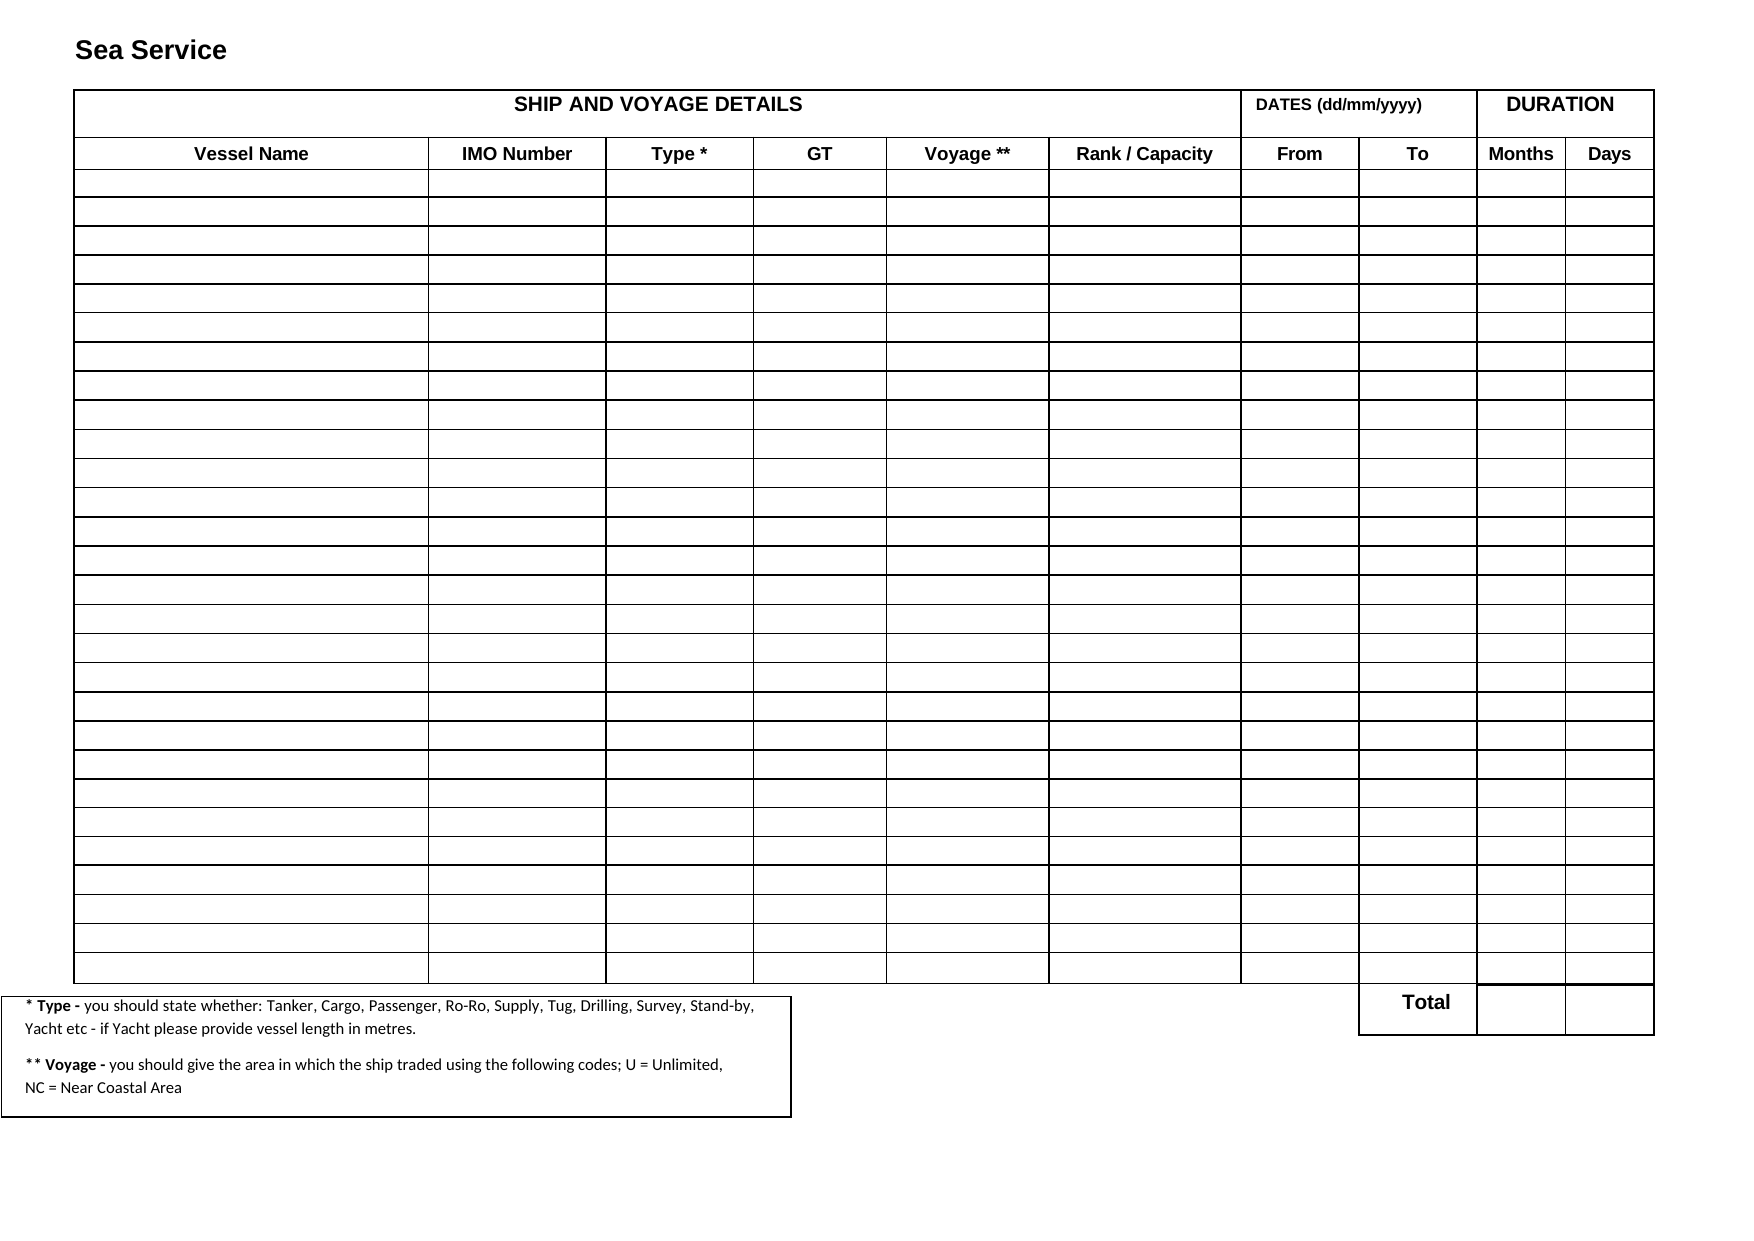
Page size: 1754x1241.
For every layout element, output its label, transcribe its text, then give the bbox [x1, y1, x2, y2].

table_cell [1566, 518, 1653, 545]
table_cell [429, 722, 605, 749]
table_cell [1050, 605, 1240, 633]
table_cell [1242, 866, 1358, 893]
table_cell [754, 372, 886, 399]
table_cell [1360, 518, 1476, 545]
table_cell [1566, 313, 1653, 341]
table_cell [1050, 866, 1240, 893]
table_cell [1360, 459, 1476, 487]
table_cell [1478, 313, 1565, 341]
table_cell [1242, 285, 1358, 312]
table_cell [1566, 170, 1653, 196]
table_cell Type * [607, 138, 753, 168]
table_cell [75, 547, 428, 574]
table_cell [1566, 605, 1653, 633]
table_cell [1050, 372, 1240, 399]
table_cell [74, 984, 1358, 1034]
table_cell [887, 170, 1048, 196]
table_cell [1360, 198, 1476, 225]
table_cell [887, 401, 1048, 428]
table_cell [607, 866, 753, 893]
table_cell [754, 343, 886, 370]
table_cell [1478, 518, 1565, 545]
table_cell [429, 313, 605, 341]
table_cell [1360, 401, 1476, 428]
table_cell [754, 256, 886, 283]
table_cell [1566, 547, 1653, 574]
table_cell [429, 605, 605, 633]
table_cell GT [754, 138, 886, 168]
table_cell [1566, 459, 1653, 487]
table_cell [1242, 634, 1358, 662]
subtitle Sea Service [75, 34, 1679, 65]
table_cell [607, 837, 753, 864]
table_cell [429, 430, 605, 458]
table_cell [754, 866, 886, 893]
table_cell [429, 576, 605, 603]
table_cell [1360, 924, 1476, 952]
table_cell [75, 924, 428, 952]
table_cell [429, 808, 605, 836]
table_cell [887, 372, 1048, 399]
table_header DURATION [1478, 91, 1653, 137]
table_cell [1478, 663, 1565, 691]
table_cell [887, 547, 1048, 574]
table_cell [887, 285, 1048, 312]
table_cell [1566, 953, 1653, 983]
table_cell [1050, 430, 1240, 458]
table_cell [1360, 866, 1476, 893]
table_cell [1242, 430, 1358, 458]
table_cell [1050, 924, 1240, 952]
table_cell [1360, 895, 1476, 923]
table_cell [1360, 313, 1476, 341]
table_cell [429, 895, 605, 923]
table_cell [1360, 285, 1476, 312]
table_cell Days [1566, 138, 1653, 168]
table_cell [1360, 780, 1476, 807]
table_cell [754, 953, 886, 983]
table_cell [607, 313, 753, 341]
table_cell [1050, 488, 1240, 516]
table_cell IMO Number [429, 138, 605, 168]
table_cell [1566, 780, 1653, 807]
table_cell [607, 547, 753, 574]
table_cell [1566, 722, 1653, 749]
table_cell [607, 198, 753, 225]
table_cell [607, 170, 753, 196]
table_cell [1478, 634, 1565, 662]
table_cell [1360, 170, 1476, 196]
table_cell [1360, 693, 1476, 720]
table_cell [1478, 343, 1565, 370]
table_cell Months [1478, 138, 1565, 168]
table_header DATES (dd/mm/yyyy) [1242, 91, 1476, 137]
table_cell [1242, 313, 1358, 341]
table_cell [887, 256, 1048, 283]
table_cell [1566, 634, 1653, 662]
table_cell [429, 547, 605, 574]
table_cell [429, 285, 605, 312]
table_cell [1478, 488, 1565, 516]
table_cell [1478, 866, 1565, 893]
table_cell [1242, 343, 1358, 370]
table_cell [429, 866, 605, 893]
table_cell [1478, 459, 1565, 487]
table_cell [1242, 751, 1358, 778]
table_cell [1360, 576, 1476, 603]
table_cell [887, 924, 1048, 952]
table_cell [1566, 372, 1653, 399]
table_cell [887, 198, 1048, 225]
table_cell [1050, 459, 1240, 487]
table_cell [607, 924, 753, 952]
table_cell [1360, 372, 1476, 399]
table_cell [754, 576, 886, 603]
table_cell [429, 693, 605, 720]
table_cell [75, 605, 428, 633]
table_cell [429, 198, 605, 225]
table_cell [429, 634, 605, 662]
table_cell [429, 372, 605, 399]
table_cell [607, 895, 753, 923]
table_cell [1242, 693, 1358, 720]
table_cell [1050, 722, 1240, 749]
table_cell [75, 170, 428, 196]
table_cell [1360, 605, 1476, 633]
table_cell [1242, 547, 1358, 574]
table_cell [1242, 953, 1358, 983]
table_cell [887, 576, 1048, 603]
table_cell [1050, 285, 1240, 312]
table_cell [607, 605, 753, 633]
table_cell [75, 837, 428, 864]
table_cell [1050, 256, 1240, 283]
table_cell [75, 401, 428, 428]
table_cell [1050, 198, 1240, 225]
table_cell [1566, 895, 1653, 923]
table_cell [75, 693, 428, 720]
table_cell [754, 808, 886, 836]
table_cell [1566, 401, 1653, 428]
table_cell [1566, 227, 1653, 254]
table_cell [754, 198, 886, 225]
table_cell [1360, 227, 1476, 254]
table_cell [607, 953, 753, 983]
table_cell [1566, 285, 1653, 312]
table_cell [1478, 986, 1565, 1034]
table_cell [1566, 576, 1653, 603]
table_cell [1242, 605, 1358, 633]
table_cell [887, 722, 1048, 749]
table_cell [1478, 837, 1565, 864]
table_cell [1242, 372, 1358, 399]
table_cell [1478, 198, 1565, 225]
table_cell [75, 953, 428, 983]
table_cell [607, 808, 753, 836]
table_cell [75, 313, 428, 341]
table_cell [887, 663, 1048, 691]
table_cell [1360, 663, 1476, 691]
table_cell [1566, 986, 1653, 1034]
table_cell Rank / Capacity [1050, 138, 1240, 168]
table_cell [429, 343, 605, 370]
table_cell [429, 780, 605, 807]
table_cell [754, 547, 886, 574]
table_cell [1242, 227, 1358, 254]
table_cell [754, 227, 886, 254]
table_cell [1050, 837, 1240, 864]
table_cell [1050, 634, 1240, 662]
table_cell [1566, 808, 1653, 836]
table_cell [1566, 751, 1653, 778]
table_cell [1050, 170, 1240, 196]
table_cell [607, 401, 753, 428]
table_cell [429, 953, 605, 983]
table_cell [754, 430, 886, 458]
table_cell [607, 576, 753, 603]
table_cell [1478, 227, 1565, 254]
table_cell [1478, 780, 1565, 807]
table_cell [754, 170, 886, 196]
table_cell Vessel Name [75, 138, 428, 168]
table_cell [1566, 343, 1653, 370]
table_cell [887, 605, 1048, 633]
table_cell [607, 227, 753, 254]
table_cell [1478, 576, 1565, 603]
table_cell [754, 459, 886, 487]
table_header SHIP AND VOYAGE DETAILS [75, 91, 1240, 137]
table_cell [1242, 576, 1358, 603]
table_cell [887, 866, 1048, 893]
table_cell [754, 663, 886, 691]
table_cell [1242, 780, 1358, 807]
table_cell [1242, 518, 1358, 545]
table_cell [887, 518, 1048, 545]
table_cell [75, 634, 428, 662]
table_cell [1566, 693, 1653, 720]
table_cell [887, 488, 1048, 516]
table_cell [1566, 924, 1653, 952]
table_cell [607, 751, 753, 778]
table_cell [1242, 401, 1358, 428]
table_cell [75, 285, 428, 312]
table_cell [429, 751, 605, 778]
table_cell [607, 372, 753, 399]
table_cell [75, 198, 428, 225]
table_cell [75, 372, 428, 399]
table_cell [1242, 256, 1358, 283]
table_cell [1478, 722, 1565, 749]
table_cell [607, 343, 753, 370]
table_cell [607, 663, 753, 691]
table_cell [887, 751, 1048, 778]
table_cell [75, 576, 428, 603]
table_cell [1242, 198, 1358, 225]
table_cell [1050, 343, 1240, 370]
table_cell [1242, 837, 1358, 864]
table_cell [1050, 780, 1240, 807]
table_cell [1360, 837, 1476, 864]
table_cell [754, 285, 886, 312]
table_cell [75, 866, 428, 893]
table_cell [1050, 751, 1240, 778]
table_cell [887, 430, 1048, 458]
table_cell [887, 693, 1048, 720]
table_cell [607, 634, 753, 662]
table_cell [1566, 837, 1653, 864]
table_cell [1360, 634, 1476, 662]
table_cell [429, 401, 605, 428]
table_cell [887, 837, 1048, 864]
table_cell [607, 459, 753, 487]
table_cell [1478, 401, 1565, 428]
table_cell [75, 343, 428, 370]
table_cell [754, 518, 886, 545]
table_cell [1050, 808, 1240, 836]
table_cell [75, 227, 428, 254]
table_cell [75, 459, 428, 487]
table_cell [754, 488, 886, 516]
table_cell [1050, 313, 1240, 341]
table_cell [75, 488, 428, 516]
table_cell [1360, 953, 1476, 983]
table_cell [754, 751, 886, 778]
table_cell [1050, 953, 1240, 983]
table_cell [1360, 808, 1476, 836]
table_cell [1050, 663, 1240, 691]
table_cell [1242, 488, 1358, 516]
table_cell [1478, 430, 1565, 458]
table_cell [1050, 895, 1240, 923]
table_cell [1050, 518, 1240, 545]
table_cell [1478, 693, 1565, 720]
table_cell [1566, 430, 1653, 458]
table_cell [1242, 170, 1358, 196]
table_cell [1566, 663, 1653, 691]
table_cell [607, 693, 753, 720]
table_cell [1478, 808, 1565, 836]
table_cell [1478, 751, 1565, 778]
table_cell [75, 256, 428, 283]
table_cell [75, 518, 428, 545]
table_cell [1478, 170, 1565, 196]
table_cell [1566, 488, 1653, 516]
table_cell [1566, 198, 1653, 225]
table_cell [887, 313, 1048, 341]
table_cell [754, 780, 886, 807]
table_cell [1360, 256, 1476, 283]
table_cell [1050, 401, 1240, 428]
table_cell [1478, 256, 1565, 283]
table_cell [75, 751, 428, 778]
table_cell [1478, 953, 1565, 983]
table_cell [75, 780, 428, 807]
table_cell [1360, 722, 1476, 749]
table_cell [607, 488, 753, 516]
table_cell [74, 997, 790, 1034]
table_cell [607, 780, 753, 807]
table_cell [754, 837, 886, 864]
table_cell [1050, 227, 1240, 254]
table_cell [429, 459, 605, 487]
table_cell [1360, 488, 1476, 516]
table_cell [429, 663, 605, 691]
table_cell [887, 634, 1048, 662]
table_cell [1050, 547, 1240, 574]
table_cell [429, 837, 605, 864]
table_cell [1566, 866, 1653, 893]
table_cell [1478, 372, 1565, 399]
table_cell [887, 953, 1048, 983]
table_cell [75, 895, 428, 923]
table_cell [429, 924, 605, 952]
table_cell [75, 722, 428, 749]
table_cell [754, 924, 886, 952]
table_cell [1478, 605, 1565, 633]
table_cell [754, 693, 886, 720]
table_cell [754, 401, 886, 428]
table_cell [887, 895, 1048, 923]
table_cell [1478, 895, 1565, 923]
table_cell [1242, 722, 1358, 749]
table_cell [75, 663, 428, 691]
table_cell [607, 430, 753, 458]
table_cell [429, 170, 605, 196]
table_cell [887, 343, 1048, 370]
table_cell [75, 808, 428, 836]
table_cell Voyage ** [887, 138, 1048, 168]
table_cell [429, 256, 605, 283]
table_cell [1242, 895, 1358, 923]
table_cell [429, 488, 605, 516]
table_cell [429, 227, 605, 254]
table_cell [1360, 547, 1476, 574]
table_cell [754, 313, 886, 341]
table_cell [887, 227, 1048, 254]
table_cell [1478, 924, 1565, 952]
table_cell [754, 605, 886, 633]
table_cell [887, 459, 1048, 487]
table_cell [887, 780, 1048, 807]
table_cell [1242, 808, 1358, 836]
table_cell [754, 722, 886, 749]
table_cell [1242, 459, 1358, 487]
table_cell [1050, 576, 1240, 603]
table_cell [607, 256, 753, 283]
table_cell [1360, 430, 1476, 458]
table_cell [75, 430, 428, 458]
table_cell [1478, 547, 1565, 574]
table_cell [607, 722, 753, 749]
table_cell [607, 285, 753, 312]
table_cell [754, 634, 886, 662]
table_cell [1242, 924, 1358, 952]
table_cell [1242, 663, 1358, 691]
table_cell [887, 808, 1048, 836]
table_cell [1050, 693, 1240, 720]
table_cell [429, 518, 605, 545]
table_cell To [1360, 138, 1476, 168]
table_cell [1478, 285, 1565, 312]
table_cell From [1242, 138, 1358, 168]
table_cell [1566, 256, 1653, 283]
table_cell Total [1360, 984, 1476, 1034]
table_cell [1360, 343, 1476, 370]
table_cell [754, 895, 886, 923]
table_cell [607, 518, 753, 545]
table_cell [1360, 751, 1476, 778]
